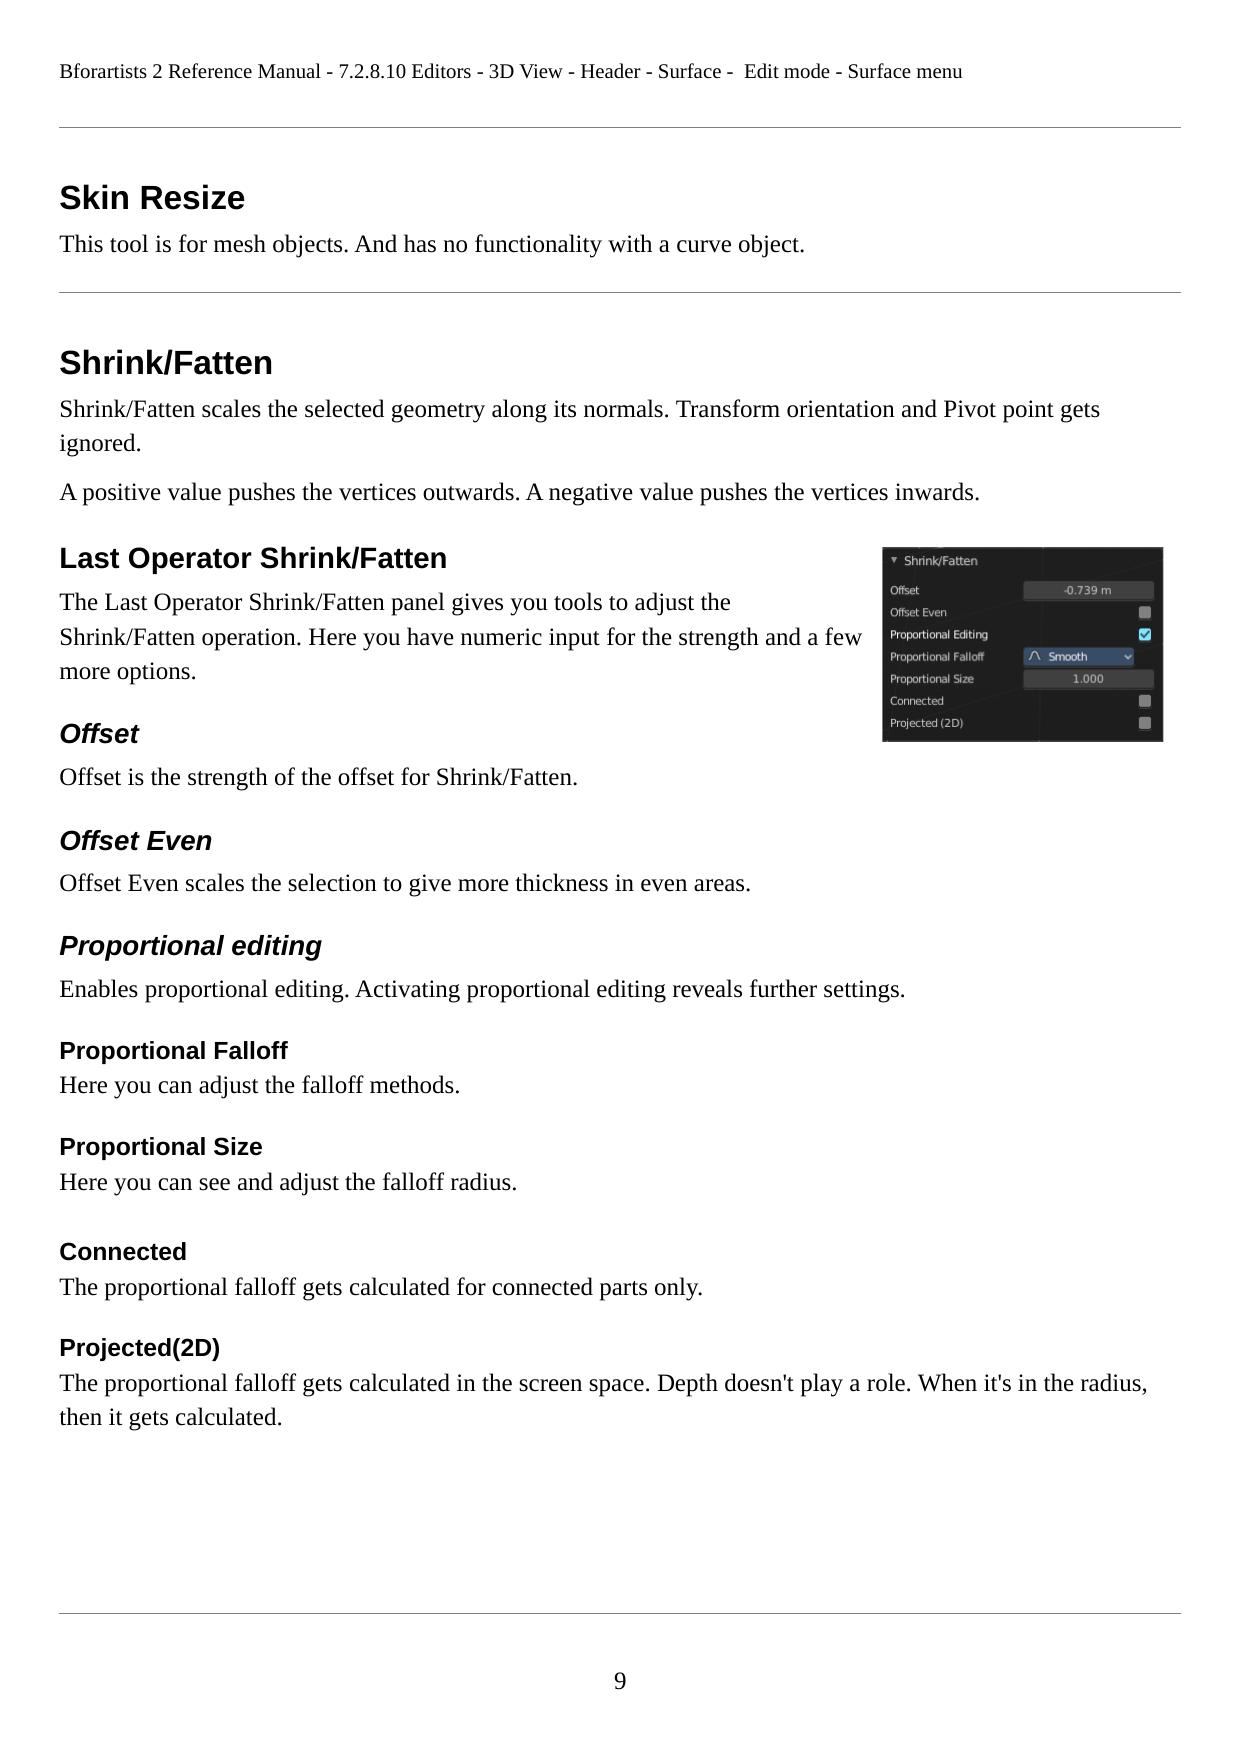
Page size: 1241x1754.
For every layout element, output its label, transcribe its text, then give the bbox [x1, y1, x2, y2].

text Offset is the strength of the offset for Shrink/Fatten. [59, 762, 1181, 791]
subtitle Skin Resize [59, 178, 1181, 216]
text Shrink/Fatten scales the selected geometry along its normals. Transform orientation and Pivot point gets ignored. [59, 394, 1181, 457]
text Offset Even scales the selection to give more thickness in even areas. [59, 868, 1181, 897]
text Here you can adjust the falloff methods. [59, 1071, 1181, 1099]
text Here you can see and adjust the falloff radius. [59, 1167, 1181, 1196]
text This tool is for mesh objects. And has no functionality with a curve object. [59, 229, 1181, 257]
text The Last Operator Shrink/Fatten panel gives you tools to adjust the Shrink/Fatten operation. Here you have numeric input for the strength and a few more options. [59, 587, 882, 685]
subtitle Connected [59, 1237, 1181, 1265]
picture [882, 547, 1164, 742]
text The proportional falloff gets calculated in the screen space. Depth doesn't play a role. When it's in the radius, then it gets calculated. [59, 1368, 1181, 1431]
subtitle Offset [59, 718, 1181, 750]
text Enables proportional editing. Activating proportional editing reveals further settings. [59, 974, 1181, 1003]
text The proportional falloff gets calculated for connected parts only. [59, 1272, 1181, 1300]
subtitle Projected(2D) [59, 1333, 1181, 1362]
subtitle Proportional Falloff [59, 1036, 1181, 1064]
subtitle Last Operator Shrink/Fatten [59, 541, 1181, 575]
text A positive value pushes the vertices outwards. A negative value pushes the vertices inwards. [59, 477, 1181, 506]
subtitle Proportional Size [59, 1132, 1181, 1161]
subtitle Shrink/Fatten [59, 343, 1181, 381]
subtitle Offset Even [59, 824, 1181, 856]
subtitle Proportional editing [59, 930, 1181, 962]
